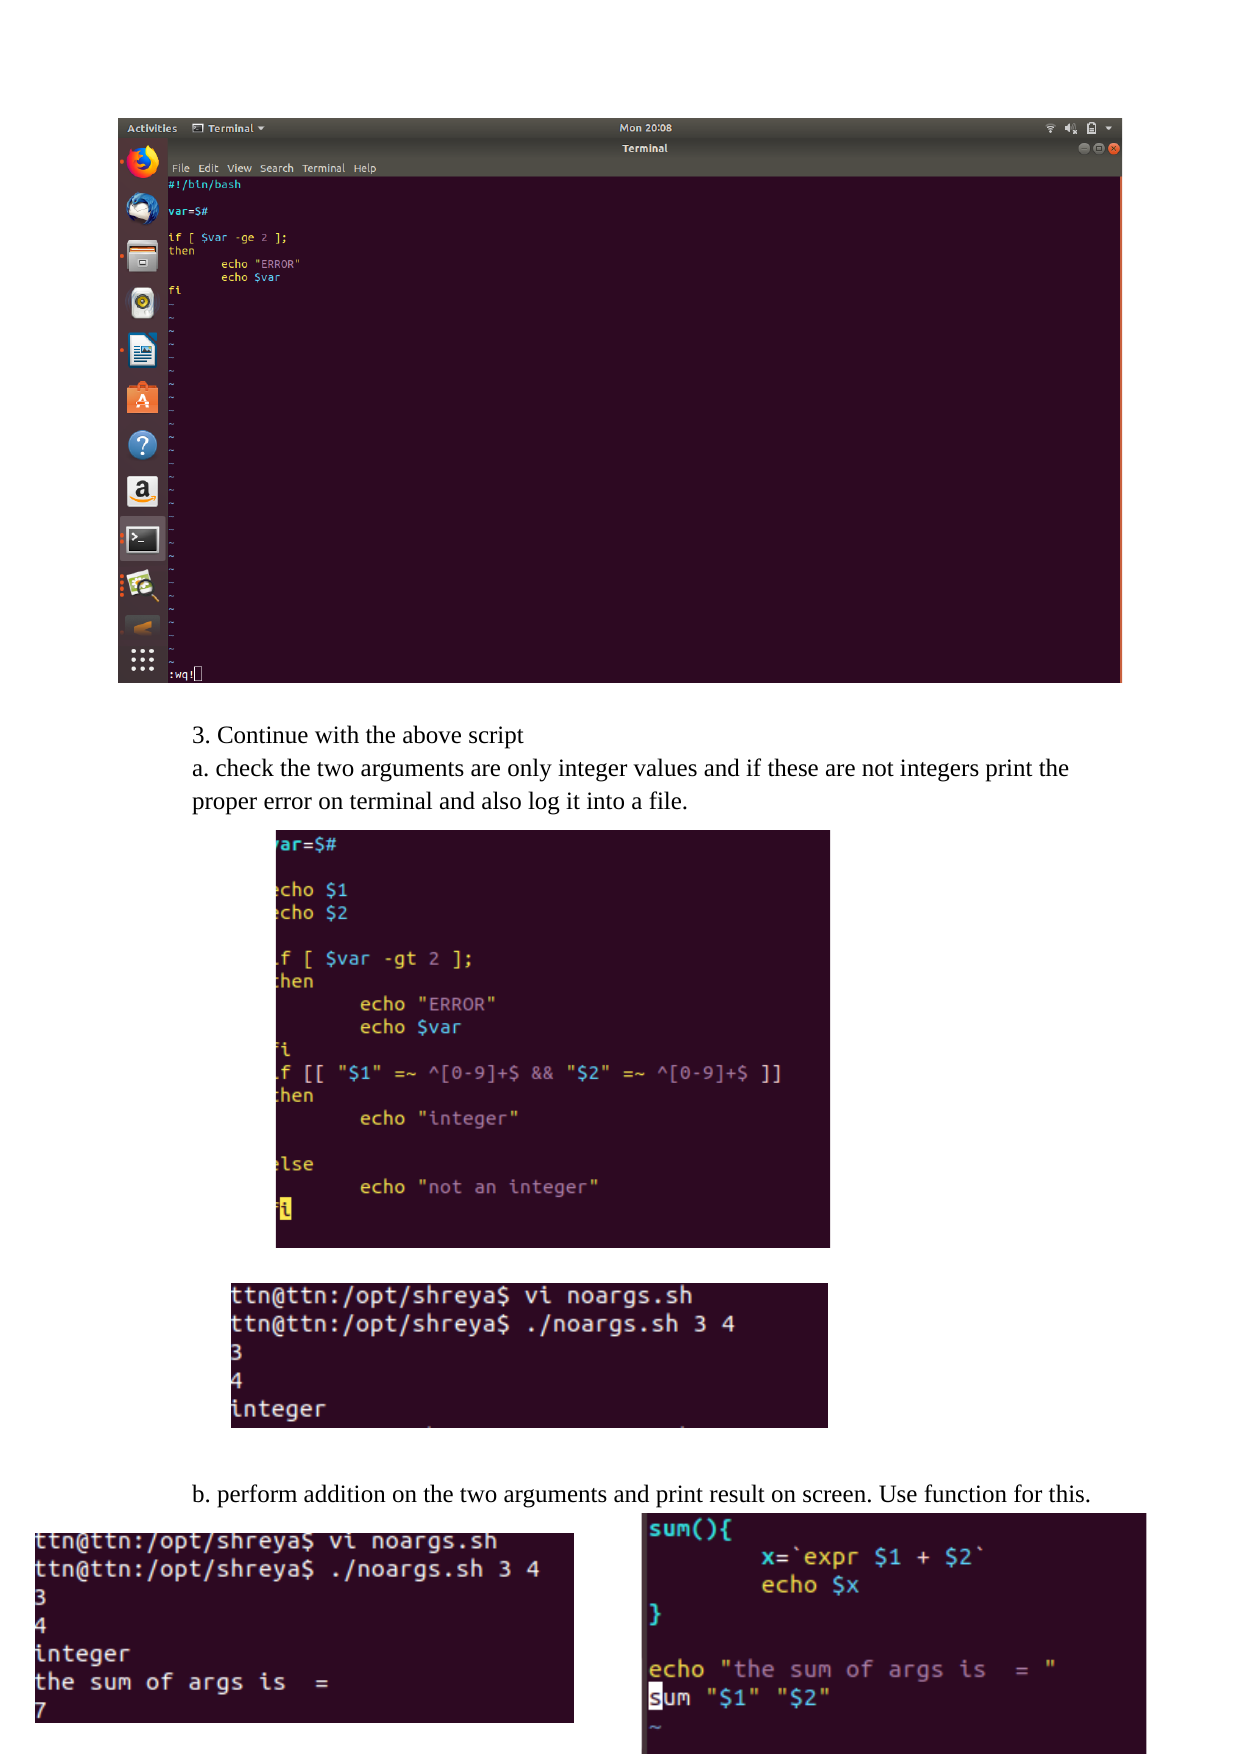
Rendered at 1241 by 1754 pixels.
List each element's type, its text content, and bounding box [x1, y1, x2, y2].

picture [275, 830, 830, 1248]
picture [118, 118, 1123, 683]
list b. perform addition on the two arguments and print result on screen. Use function for this. [162, 1479, 1122, 1508]
picture [641, 1513, 1147, 1754]
list a. check the two arguments are only integer values and if these are not integers print the proper error on terminal and also log it into a file. [162, 753, 1122, 814]
picture [231, 1283, 828, 1428]
list 3. Continue with the above script [162, 720, 1122, 748]
picture [35, 1533, 574, 1723]
